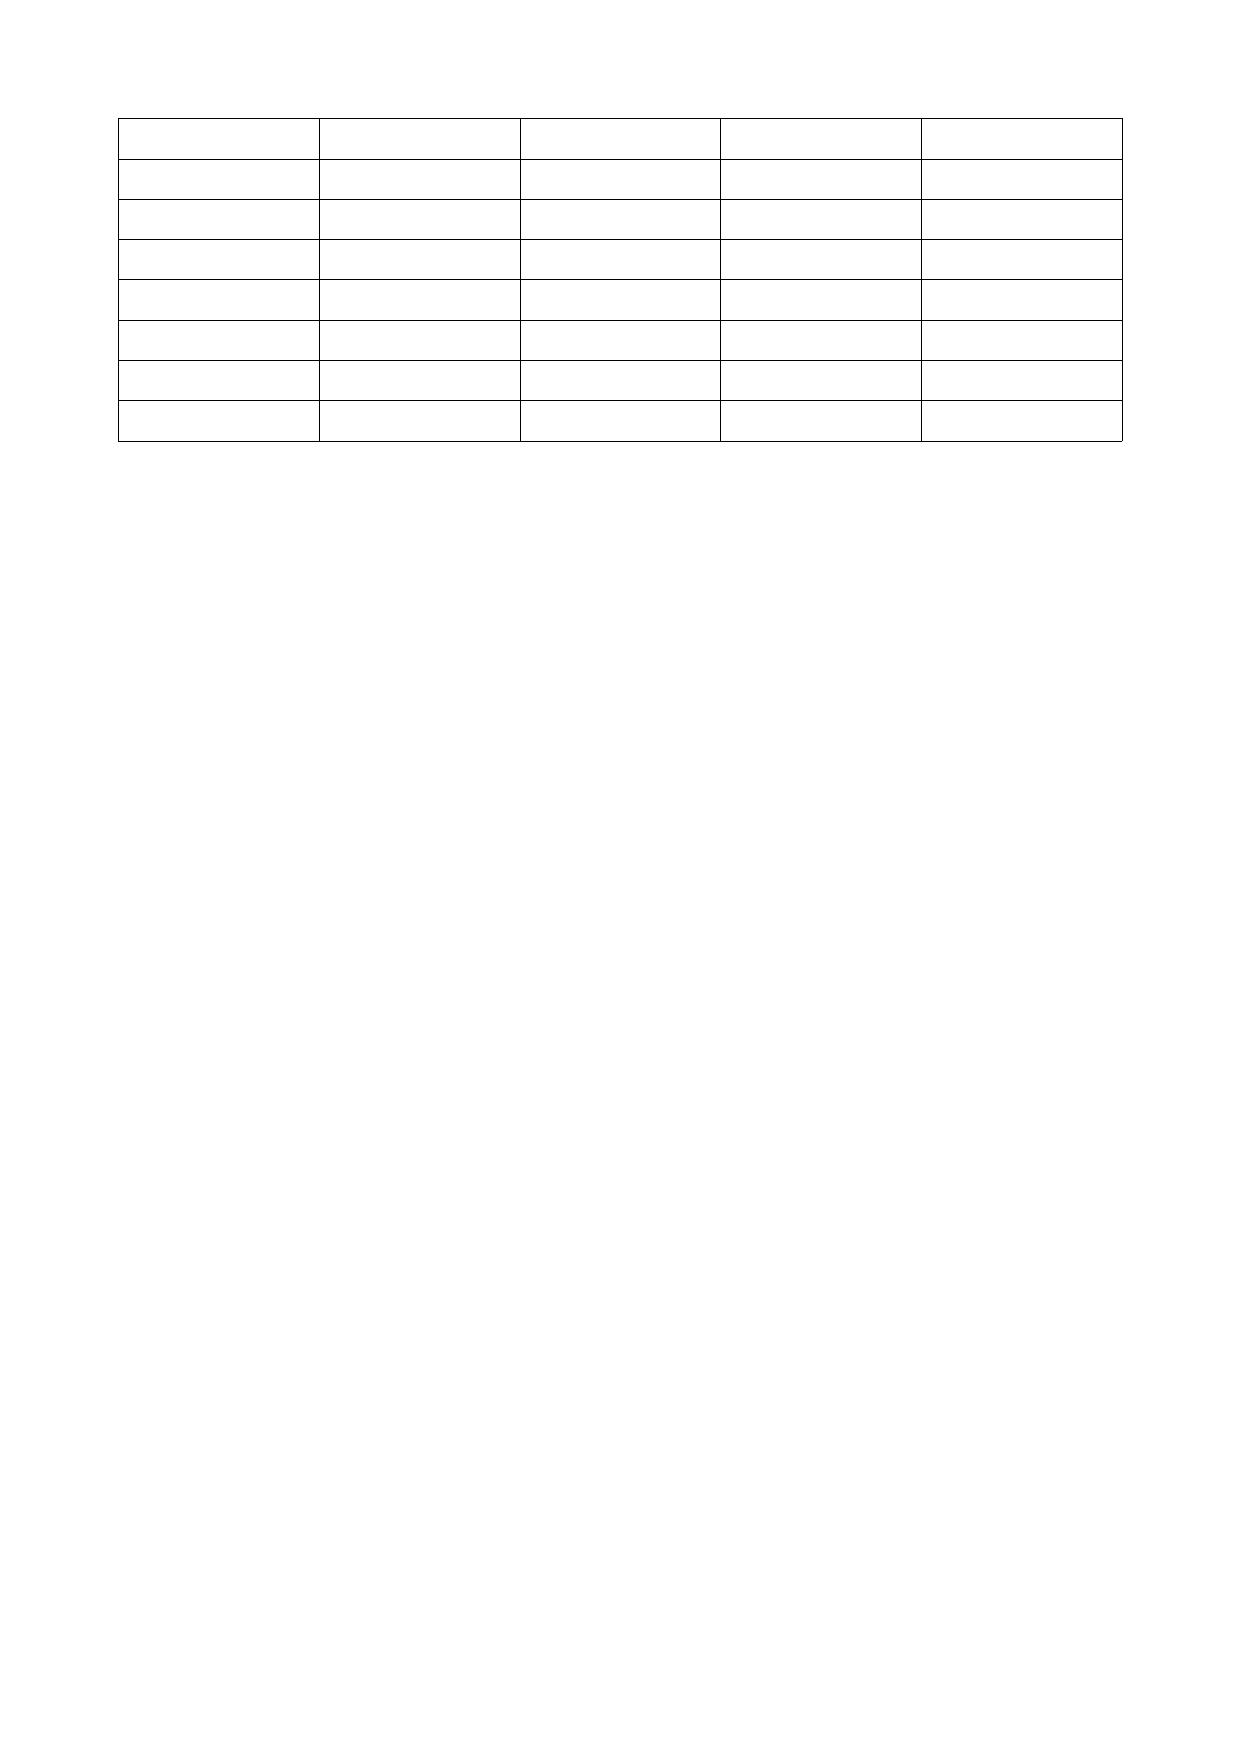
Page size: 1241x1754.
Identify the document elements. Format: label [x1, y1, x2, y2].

table_cell [320, 361, 520, 400]
table_cell [320, 401, 520, 441]
table_cell [320, 280, 520, 320]
table_cell [119, 321, 319, 360]
table_cell [521, 240, 720, 279]
table_cell [119, 200, 319, 239]
table_cell [119, 160, 319, 199]
table_cell [922, 160, 1122, 199]
table_cell [721, 240, 921, 279]
table_cell [119, 119, 319, 158]
table_cell [119, 361, 319, 400]
table_cell [119, 240, 319, 279]
table_cell [521, 200, 720, 239]
table_cell [721, 280, 921, 320]
table_cell [922, 361, 1122, 400]
table_cell [721, 200, 921, 239]
table_cell [521, 280, 720, 320]
table_cell [922, 200, 1122, 239]
table_cell [521, 361, 720, 400]
table_cell [721, 321, 921, 360]
table_cell [521, 401, 720, 441]
table_cell [721, 119, 921, 158]
table_cell [922, 321, 1122, 360]
table_cell [119, 280, 319, 320]
table_cell [521, 119, 720, 158]
table_cell [320, 321, 520, 360]
table_cell [320, 240, 520, 279]
table_cell [521, 160, 720, 199]
table_cell [922, 240, 1122, 279]
table_cell [922, 280, 1122, 320]
table_cell [521, 321, 720, 360]
table_cell [320, 119, 520, 158]
table_cell [922, 401, 1122, 441]
table_cell [721, 160, 921, 199]
table_cell [721, 361, 921, 400]
table_cell [320, 200, 520, 239]
table_cell [721, 401, 921, 441]
table_cell [922, 119, 1122, 158]
table_cell [320, 160, 520, 199]
table_cell [119, 401, 319, 441]
